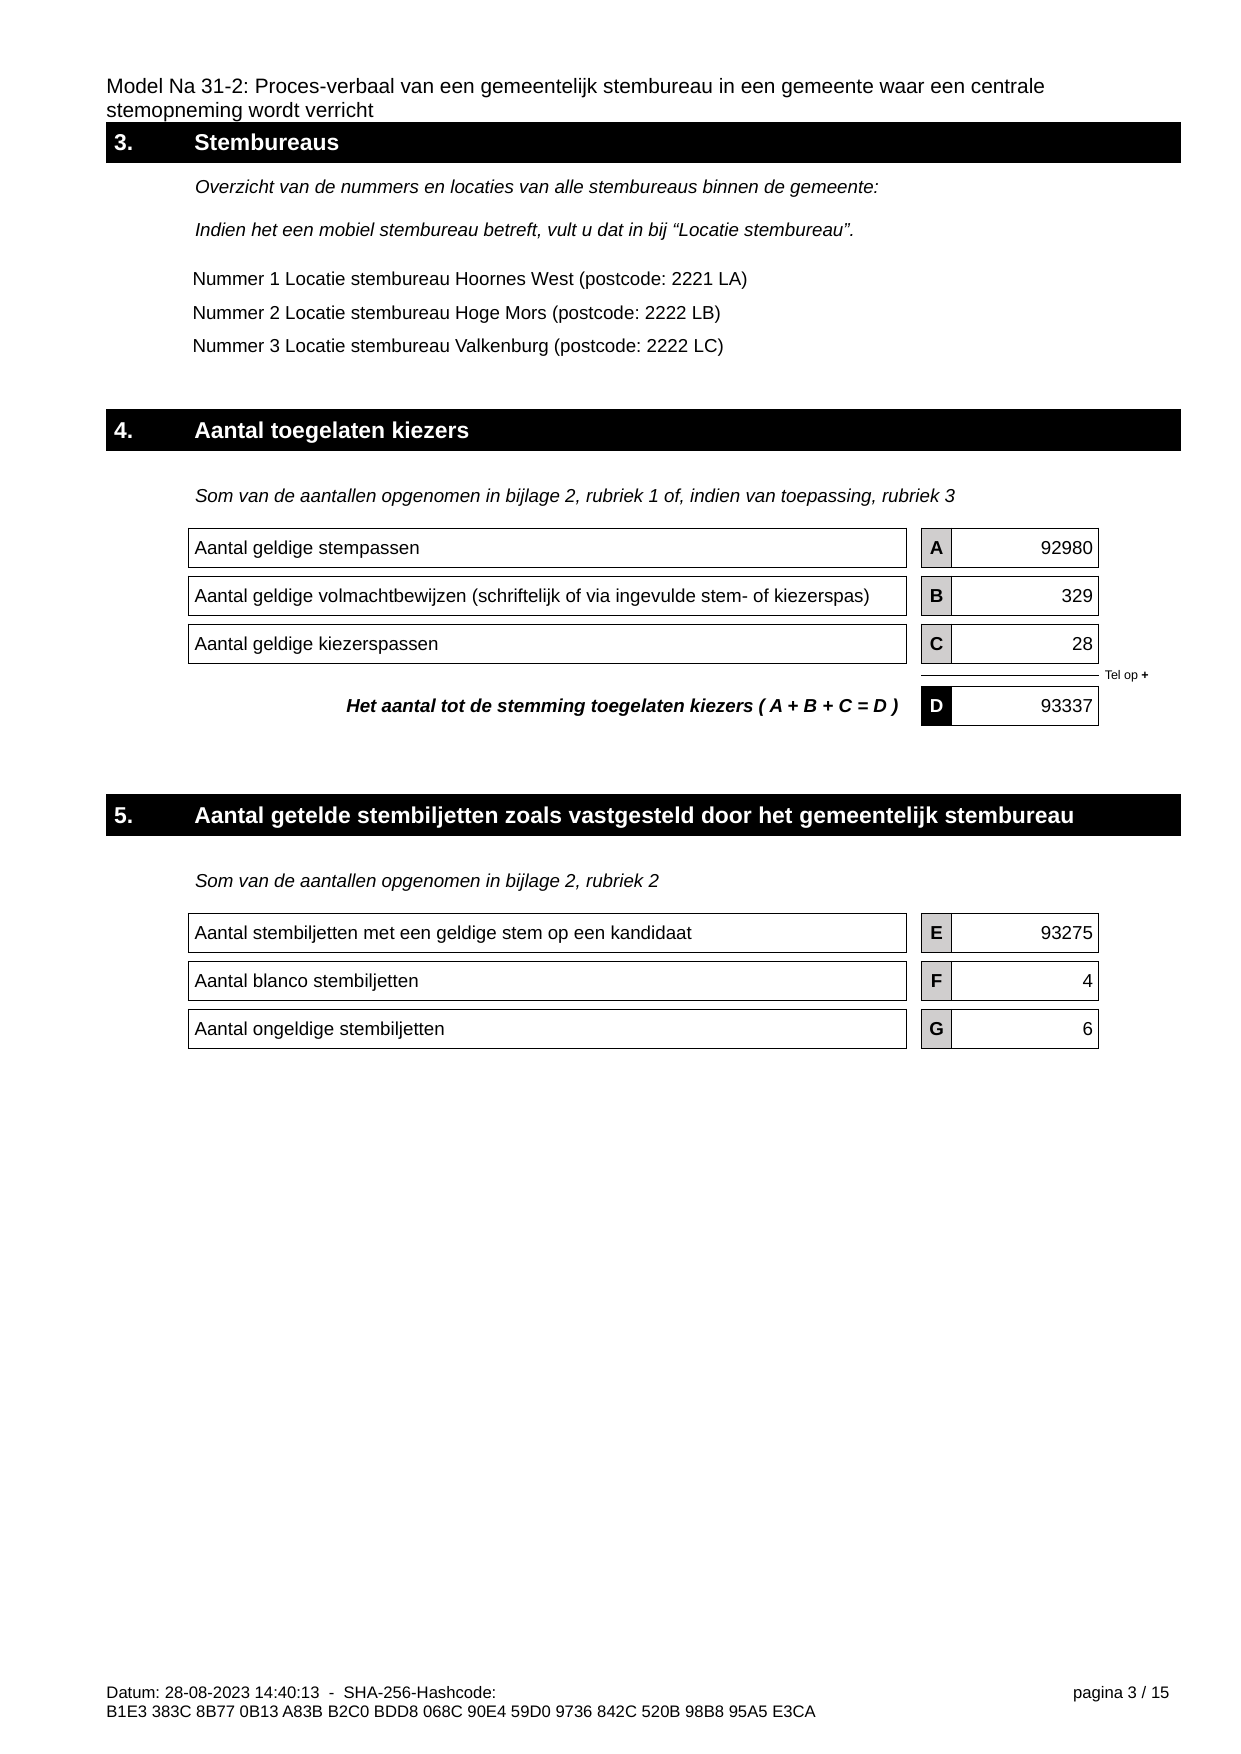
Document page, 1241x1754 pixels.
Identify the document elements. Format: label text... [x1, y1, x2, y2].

text Overzicht van de nummers en locaties van alle stembureaus binnen de gemeente: [195, 176, 1181, 197]
table_cell [921, 676, 1098, 686]
table_cell [106, 952, 1181, 961]
table_cell [106, 663, 188, 686]
table_cell [106, 576, 188, 615]
table_header Nummer 1 Locatie stembureau Hoornes West (postcode: 2221 LA) [192, 262, 1181, 296]
table_cell [106, 567, 1181, 576]
text Som van de aantallen opgenomen in bijlage 2, rubriek 2 [195, 870, 1181, 891]
table_cell C [922, 625, 951, 663]
subtitle Aantal getelde stembiljetten zoals vastgesteld door het gemeentelijk stembureau [111, 799, 1177, 831]
table_cell G [922, 1010, 951, 1048]
table_header [106, 913, 188, 952]
table_cell [106, 686, 188, 725]
table_cell Aantal geldige volmachtbewijzen (schriftelijk of via ingevulde stem- of kiezerspas) [189, 577, 906, 615]
table_cell [106, 615, 1181, 623]
subtitle Stembureaus [111, 127, 1177, 159]
table_header E [922, 914, 951, 952]
table_cell [106, 1000, 1181, 1009]
table_header A [922, 529, 951, 567]
table_header 92980 [952, 529, 1098, 567]
table_header Aantal geldige stempassen [189, 529, 906, 567]
text Som van de aantallen opgenomen in bijlage 2, rubriek 1 of, indien van toepassing, rubriek 3 [195, 484, 1181, 506]
table_cell 329 [952, 577, 1098, 615]
table_cell Aantal geldige kiezerspassen [189, 625, 906, 663]
table_cell [921, 664, 1098, 675]
subtitle Aantal toegelaten kiezers [111, 414, 1177, 446]
table_cell Aantal ongeldige stembiljetten [189, 1010, 906, 1048]
table_header Aantal stembiljetten met een geldige stem op een kandidaat [189, 914, 906, 952]
table_cell 4 [952, 962, 1098, 1000]
table_header [106, 528, 188, 567]
table_cell Tel op + [1099, 663, 1181, 686]
table_cell Nummer 2 Locatie stembureau Hoge Mors (postcode: 2222 LB) [192, 296, 1181, 329]
table_cell [188, 664, 906, 686]
table_cell D [922, 687, 951, 725]
table_cell Het aantal tot de stemming toegelaten kiezers ( A + B + C = D ) [188, 686, 906, 725]
table_cell [1099, 1009, 1181, 1048]
table_cell [106, 1009, 188, 1048]
table_cell [907, 1009, 921, 1048]
table_cell [907, 961, 921, 1000]
table_cell F [922, 962, 951, 1000]
table_header [907, 528, 921, 567]
table_cell [906, 686, 921, 725]
table_cell [1099, 961, 1181, 1000]
table_cell [906, 663, 921, 686]
table_cell [1099, 576, 1181, 615]
table_cell [106, 961, 188, 1000]
table_cell 6 [952, 1010, 1098, 1048]
table_cell 93337 [952, 687, 1098, 725]
table_cell Nummer 3 Locatie stembureau Valkenburg (postcode: 2222 LC) [192, 329, 1181, 362]
table_cell Aantal blanco stembiljetten [189, 962, 906, 1000]
table_header 93275 [952, 914, 1098, 952]
table_cell [1099, 624, 1181, 663]
table_cell B [922, 577, 951, 615]
table_header [1099, 528, 1181, 567]
table_cell [1099, 686, 1181, 725]
text Indien het een mobiel stembureau betreft, vult u dat in bij “Locatie stembureau”. [195, 219, 1181, 241]
table_cell [907, 624, 921, 663]
table_cell [106, 624, 188, 663]
table_header [907, 913, 921, 952]
table_cell 28 [952, 625, 1098, 663]
table_header [1099, 913, 1181, 952]
table_cell [907, 576, 921, 615]
